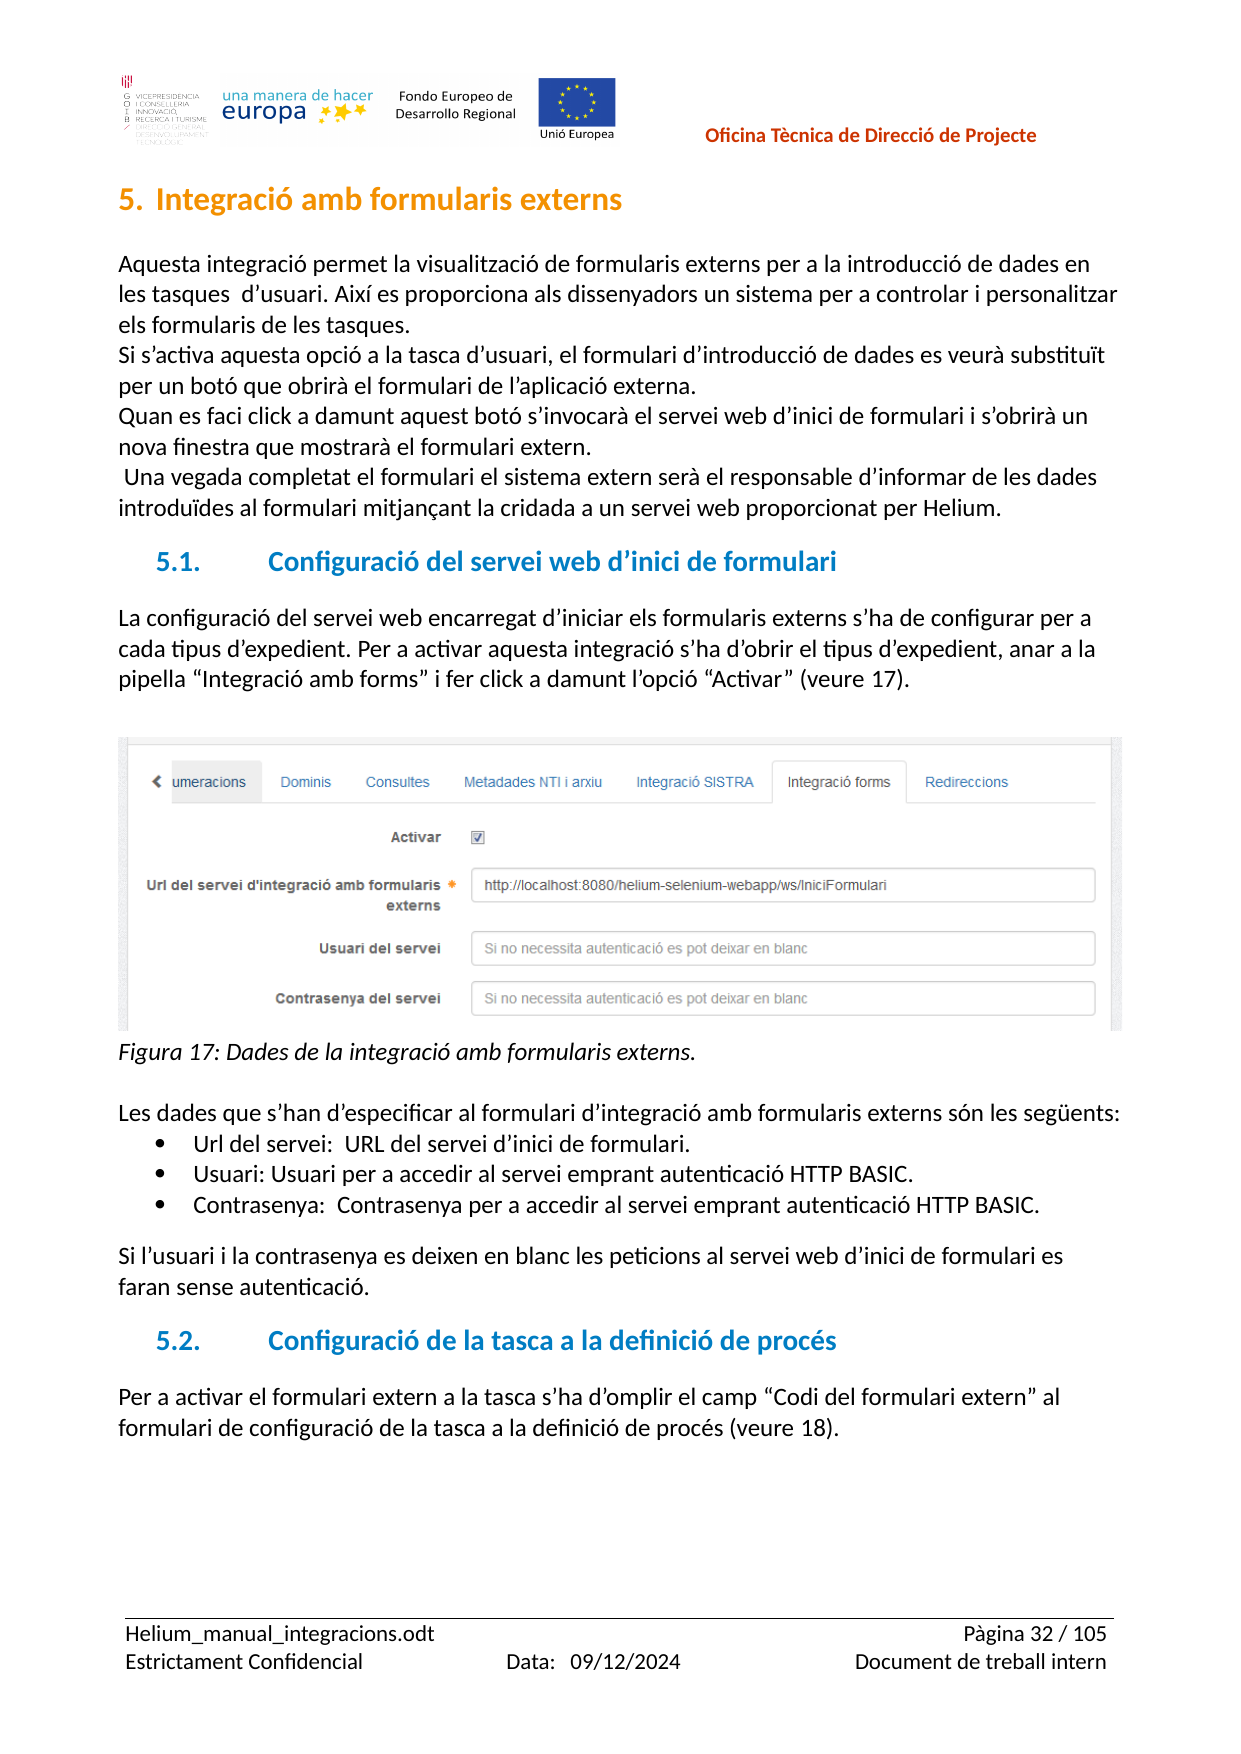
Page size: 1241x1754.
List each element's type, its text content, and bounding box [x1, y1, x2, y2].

list Url del servei: URL del servei d’inici de formulari. [156, 1128, 1122, 1158]
text Les dades que s’han d’especificar al formulari d’integració amb formularis externs són les següents: [118, 1097, 1122, 1128]
picture [219, 73, 621, 147]
text Si s’activa aquesta opció a la tasca d’usuari, el formulari d’introducció de dades es veurà substituït per un botó que obrirà el formulari de l’aplicació externa. [118, 339, 1122, 401]
text Aquesta integració permet la visualització de formularis externs per a la introducció de dades en les tasques d’usuari. Així es proporciona als dissenyadors un sistema per a controlar i personalitzar els formularis de les tasques. [118, 248, 1122, 339]
subtitle Integració amb formularis externs [118, 178, 1122, 218]
text Quan es faci click a damunt aquest botó s’invocarà el servei web d’inici de formulari i s’obrirà un nova finestra que mostrarà el formulari extern. [118, 401, 1122, 462]
picture [118, 73, 213, 147]
text La configuració del servei web encarregat d’iniciar els formularis externs s’ha de configurar per a cada tipus d’expedient. Per a activar aquesta integració s’ha d’obrir el tipus d’expedient, anar a la pipella “Integració amb forms” i fer click a damunt l’opció “Activar” (veure Figura 17). [118, 602, 1122, 694]
picture [118, 737, 1123, 1031]
list Usuari: Usuari per a accedir al servei emprant autenticació HTTP BASIC. [156, 1158, 1122, 1189]
text Una vegada completat el formulari el sistema extern serà el responsable d’informar de les dades introduïdes al formulari mitjançant la cridada a un servei web proporcionat per Helium. [118, 462, 1122, 523]
text Figura 17: Dades de la integració amb formularis externs. [118, 1031, 1122, 1067]
text Per a activar el formulari extern a la tasca s’ha d’omplir el camp “Codi del formulari extern” al formulari de configuració de la tasca a la definició de procés (veure Figura 18). [118, 1381, 1122, 1442]
list Contrasenya: Contrasenya per a accedir al servei emprant autenticació HTTP BASIC. [156, 1189, 1122, 1219]
subtitle Configuració de la tasca a la definició de procés [156, 1322, 1122, 1358]
subtitle Configuració del servei web d’inici de formulari [156, 543, 1122, 579]
text Si l’usuari i la contrasenya es deixen en blanc les peticions al servei web d’inici de formulari es faran sense autenticació. [118, 1240, 1122, 1301]
